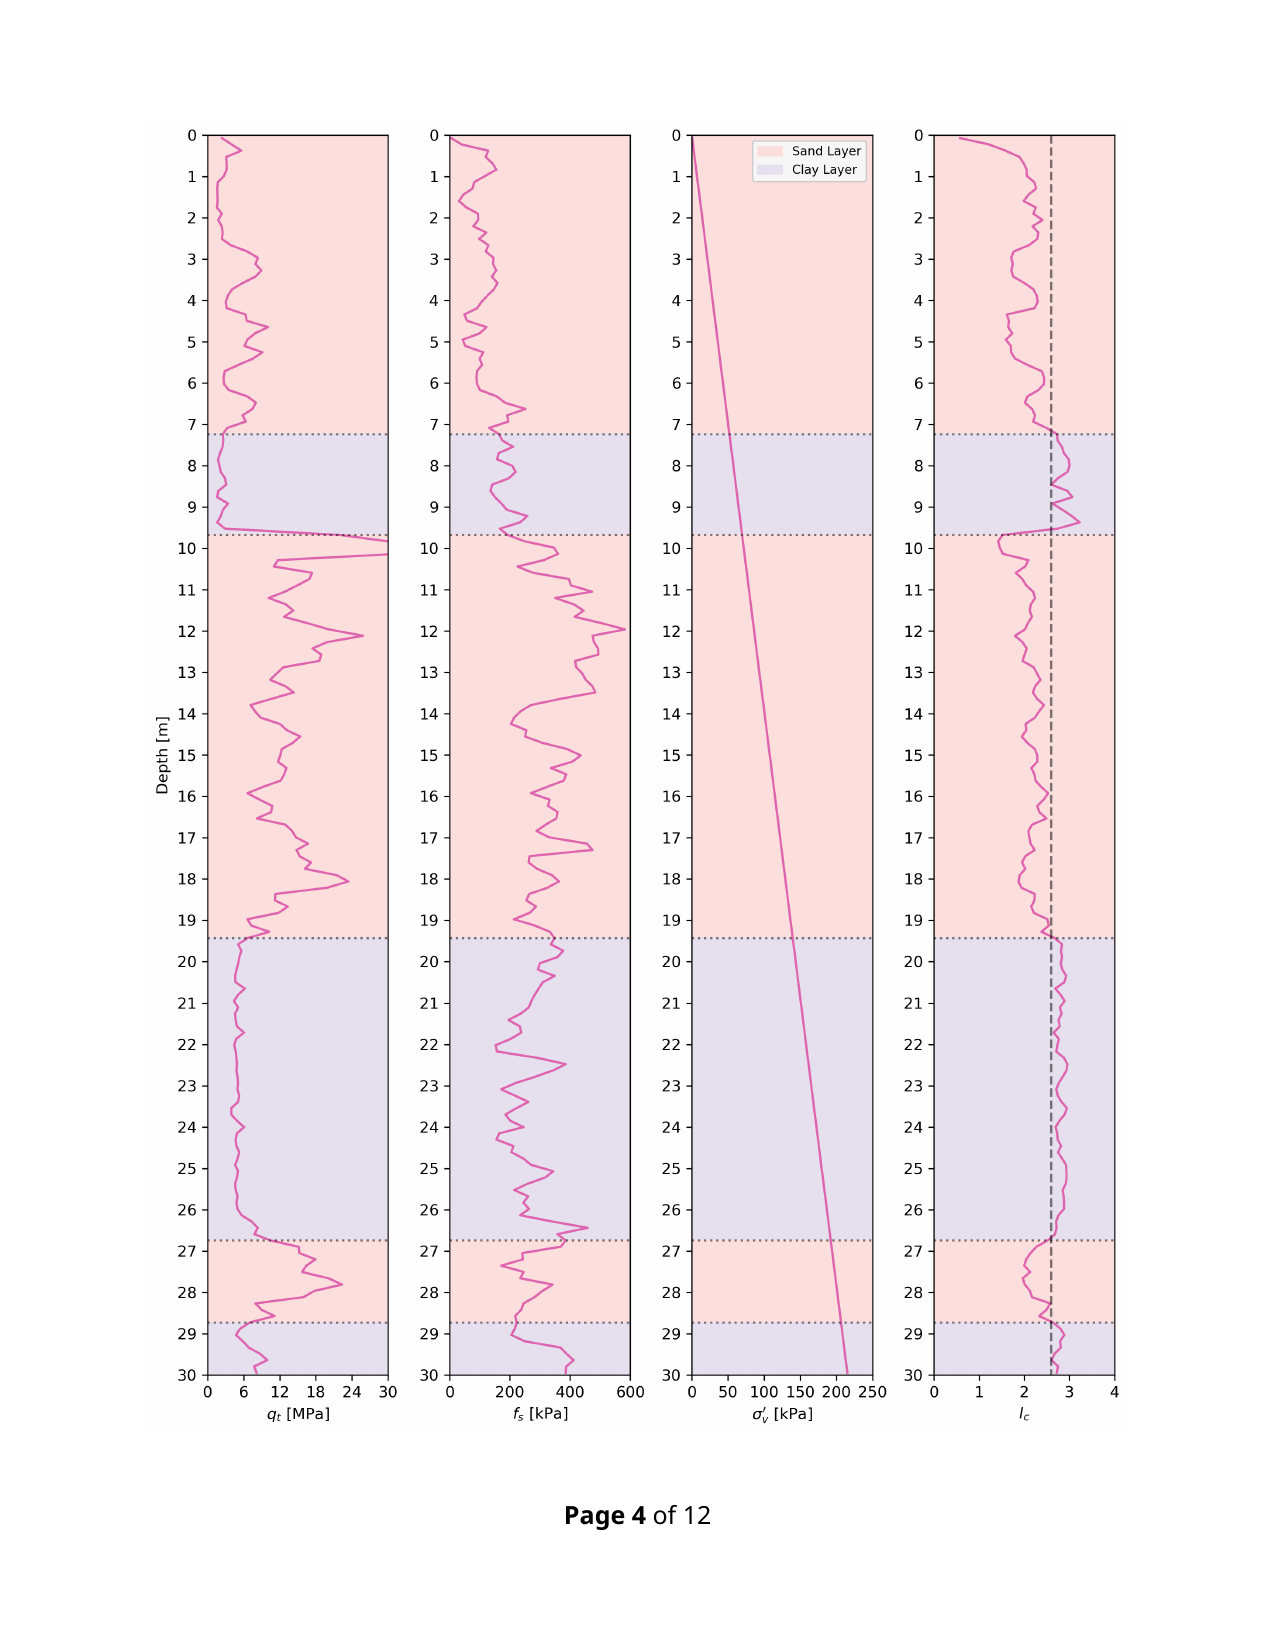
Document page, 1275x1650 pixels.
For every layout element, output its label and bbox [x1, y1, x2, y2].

picture [145, 118, 1130, 1435]
